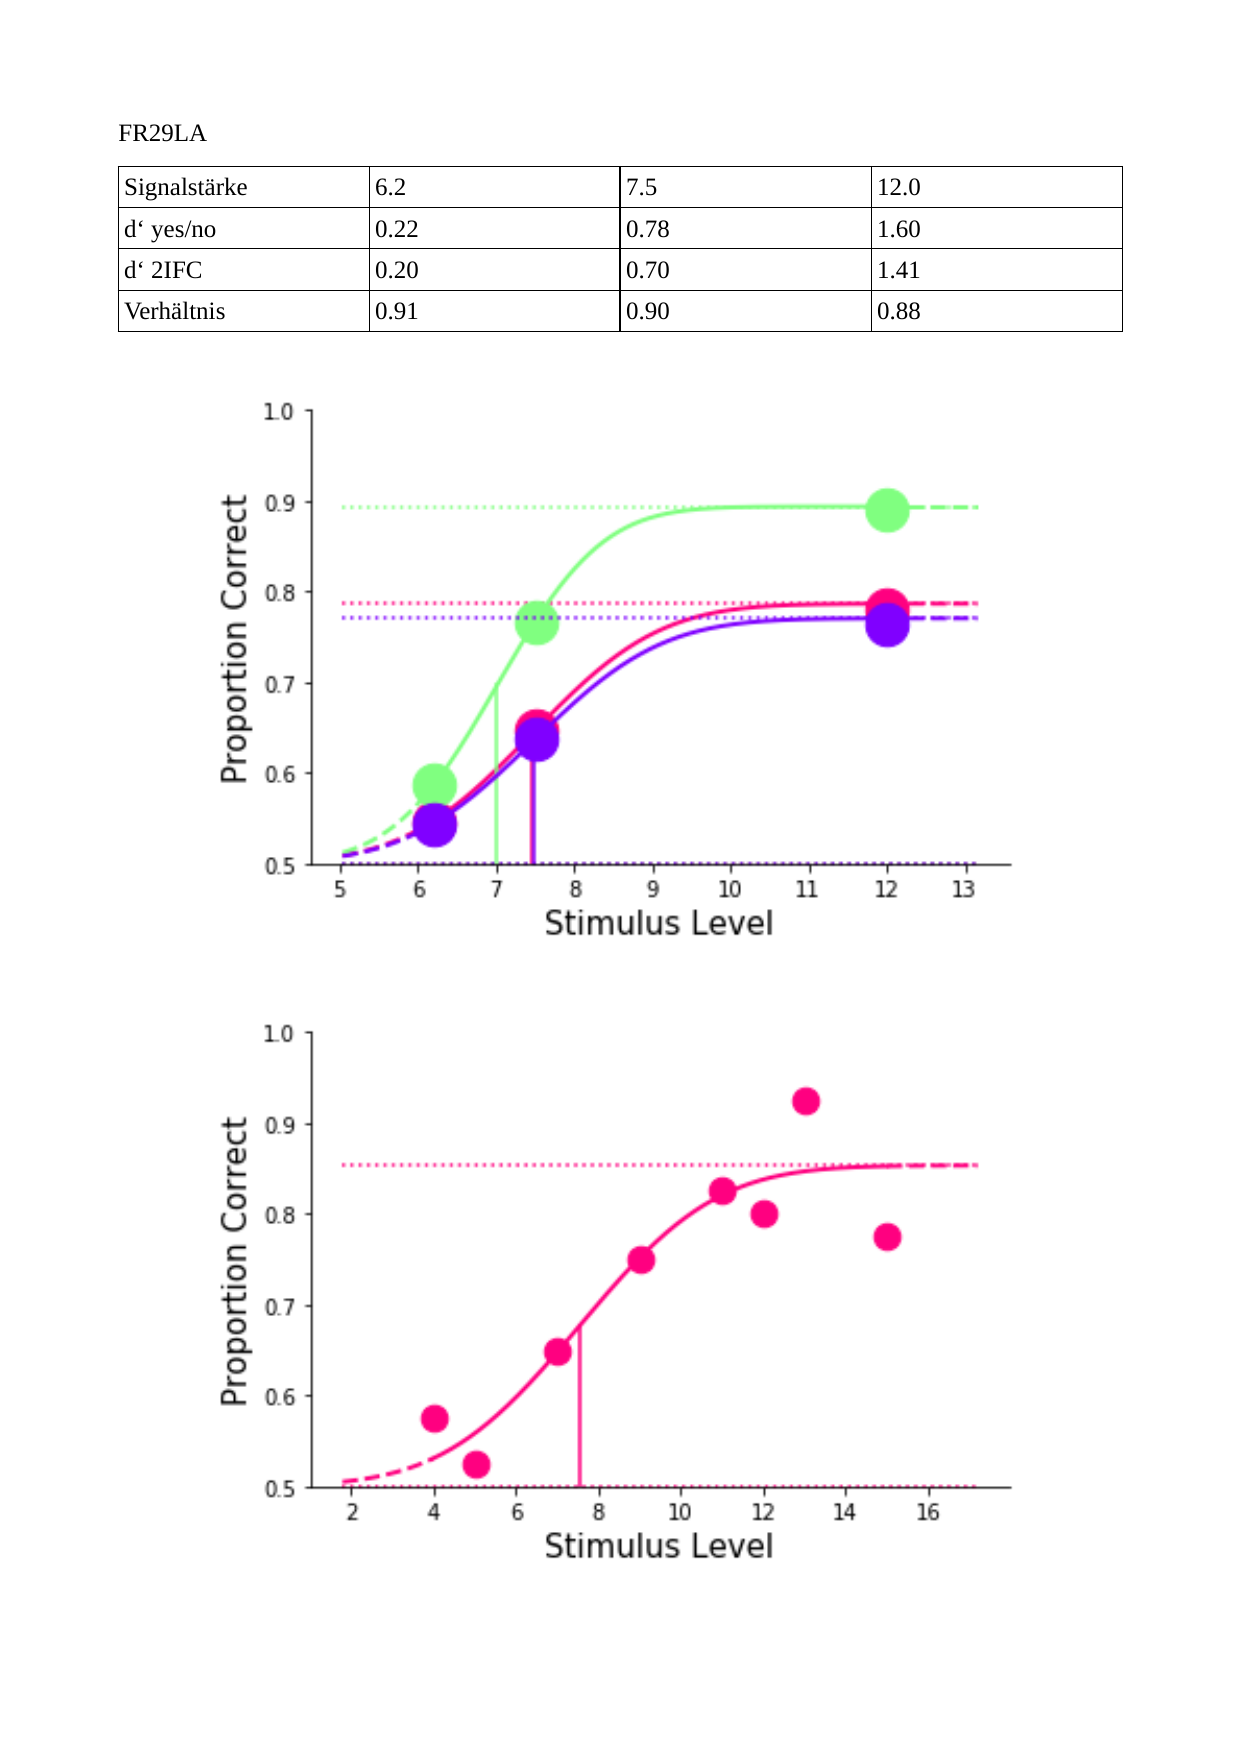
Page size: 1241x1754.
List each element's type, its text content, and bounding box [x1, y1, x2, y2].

table_cell 0.70 [621, 249, 871, 289]
table_header 12.0 [872, 167, 1122, 207]
table_cell 0.91 [370, 291, 619, 331]
text FR29LA [118, 118, 1122, 147]
table_cell 0.22 [370, 208, 619, 248]
table_cell Verhältnis [119, 291, 369, 331]
table_cell 0.90 [621, 291, 871, 331]
picture [209, 389, 1031, 954]
table_cell 1.60 [872, 208, 1122, 248]
table_header Signalstärke [119, 167, 369, 207]
table_cell 1.41 [872, 249, 1122, 289]
table_header 6.2 [370, 167, 619, 207]
table_cell d‘ 2IFC [119, 249, 369, 289]
table_cell 0.88 [872, 291, 1122, 331]
table_header 7.5 [621, 167, 871, 207]
table_cell d‘ yes/no [119, 208, 369, 248]
table_cell 0.20 [370, 249, 619, 289]
table_cell 0.78 [621, 208, 871, 248]
picture [209, 1011, 1031, 1577]
